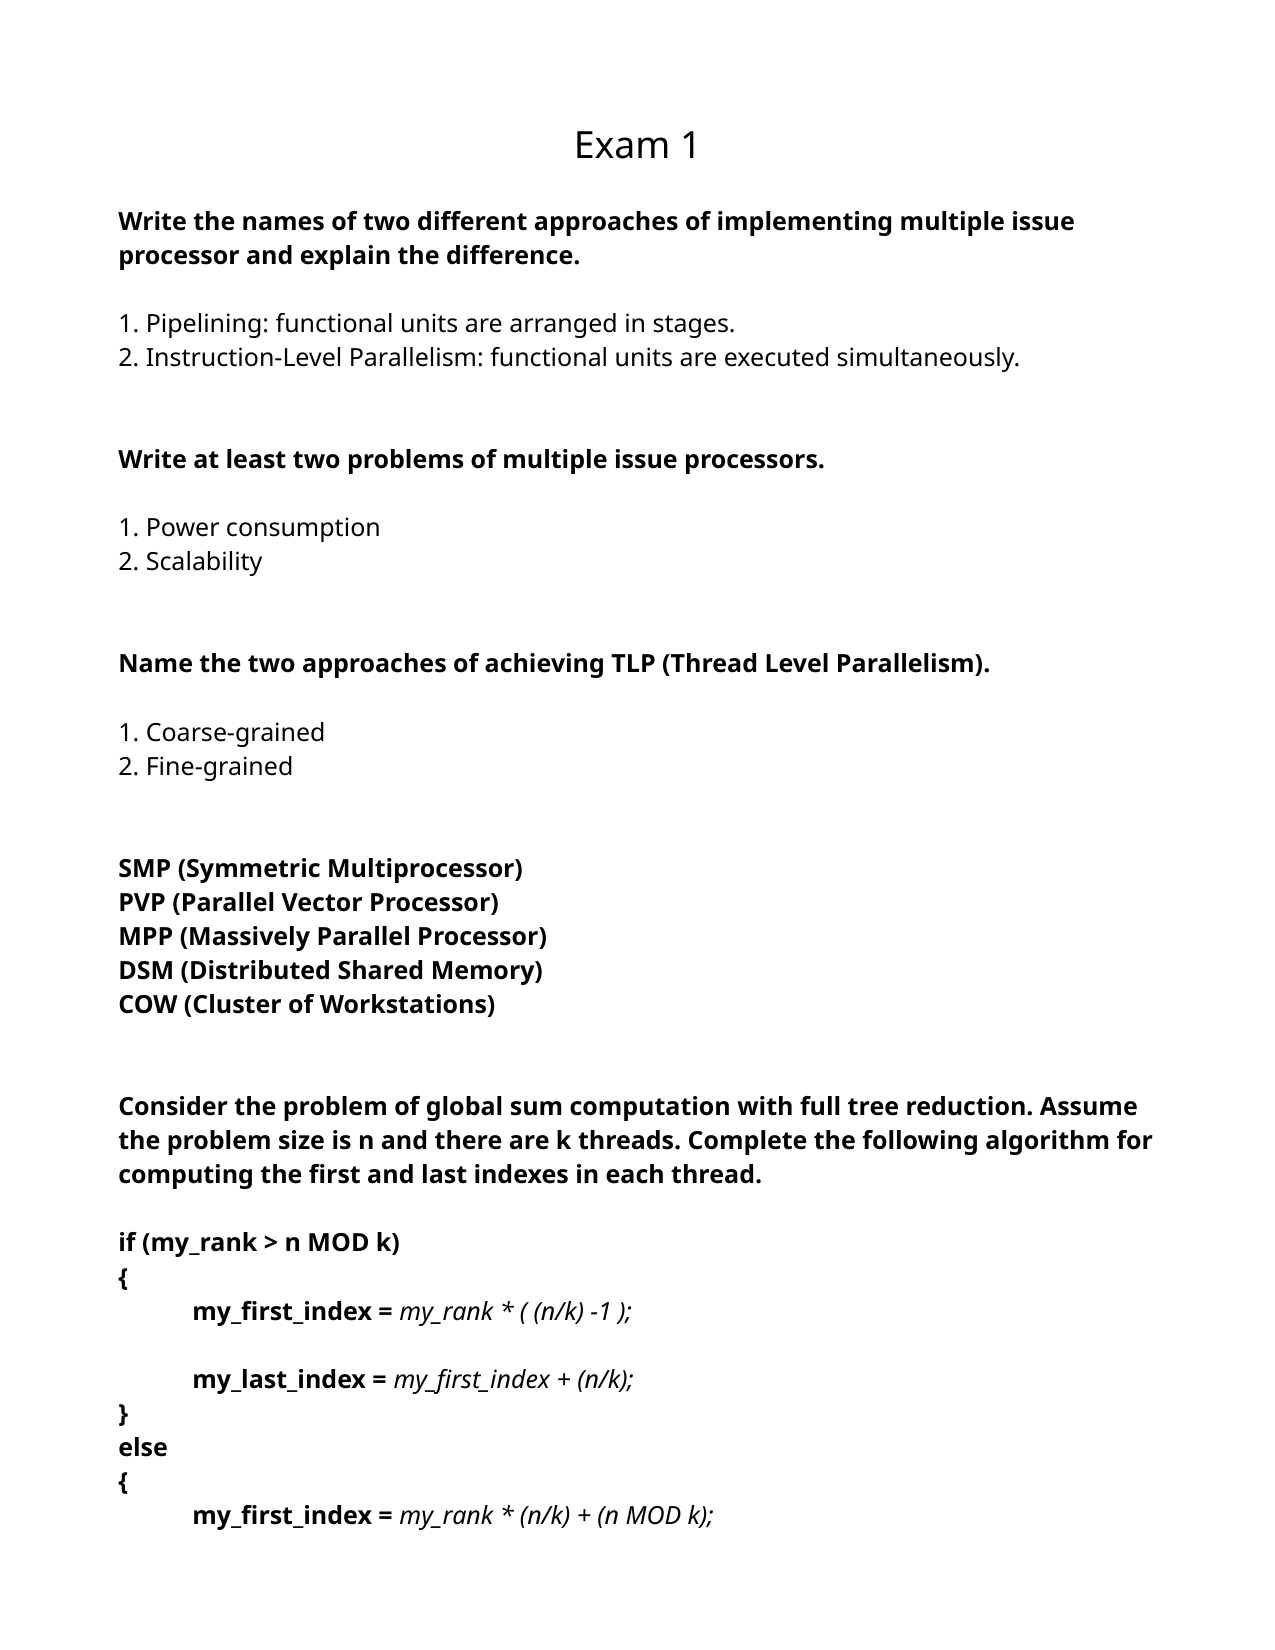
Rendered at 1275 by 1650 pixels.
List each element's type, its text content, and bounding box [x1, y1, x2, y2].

text Consider the problem of global sum computation with full tree reduction. Assume the problem size is n and there are k threads. Complete the following algorithm for computing the first and last indexes in each thread. [118, 1089, 1157, 1191]
text { [118, 1463, 1157, 1498]
text { [118, 1259, 1157, 1293]
text DSM (Distributed Shared Memory) [118, 953, 1157, 987]
text my_first_index = my_rank * ( (n/k) -1 ); [118, 1293, 1157, 1327]
text MPP (Massively Parallel Processor) [118, 918, 1157, 953]
text if (my_rank > n MOD k) [118, 1225, 1157, 1259]
text COW (Cluster of Workstations) [118, 987, 1157, 1021]
text 2. Fine-grained [118, 748, 1157, 782]
text Name the two approaches of achieving TLP (Thread Level Parallelism). [118, 646, 1157, 680]
text Exam 1 [118, 118, 1157, 169]
text my_last_index = my_first_index + (n/k); [118, 1361, 1157, 1395]
text 2. Instruction-Level Parallelism: functional units are executed simultaneously. [118, 339, 1157, 373]
text PVP (Parallel Vector Processor) [118, 884, 1157, 918]
text 2. Scalability [118, 544, 1157, 578]
text 1. Pipelining: functional units are arranged in stages. [118, 305, 1157, 339]
text my_first_index = my_rank * (n/k) + (n MOD k); [118, 1498, 1157, 1532]
text Write the names of two different approaches of implementing multiple issue processor and explain the difference. [118, 203, 1157, 271]
text else [118, 1429, 1157, 1463]
text 1. Coarse-grained [118, 714, 1157, 748]
text } [118, 1395, 1157, 1429]
text Write at least two problems of multiple issue processors. [118, 442, 1157, 476]
text SMP (Symmetric Multiprocessor) [118, 850, 1157, 884]
text 1. Power consumption [118, 510, 1157, 544]
